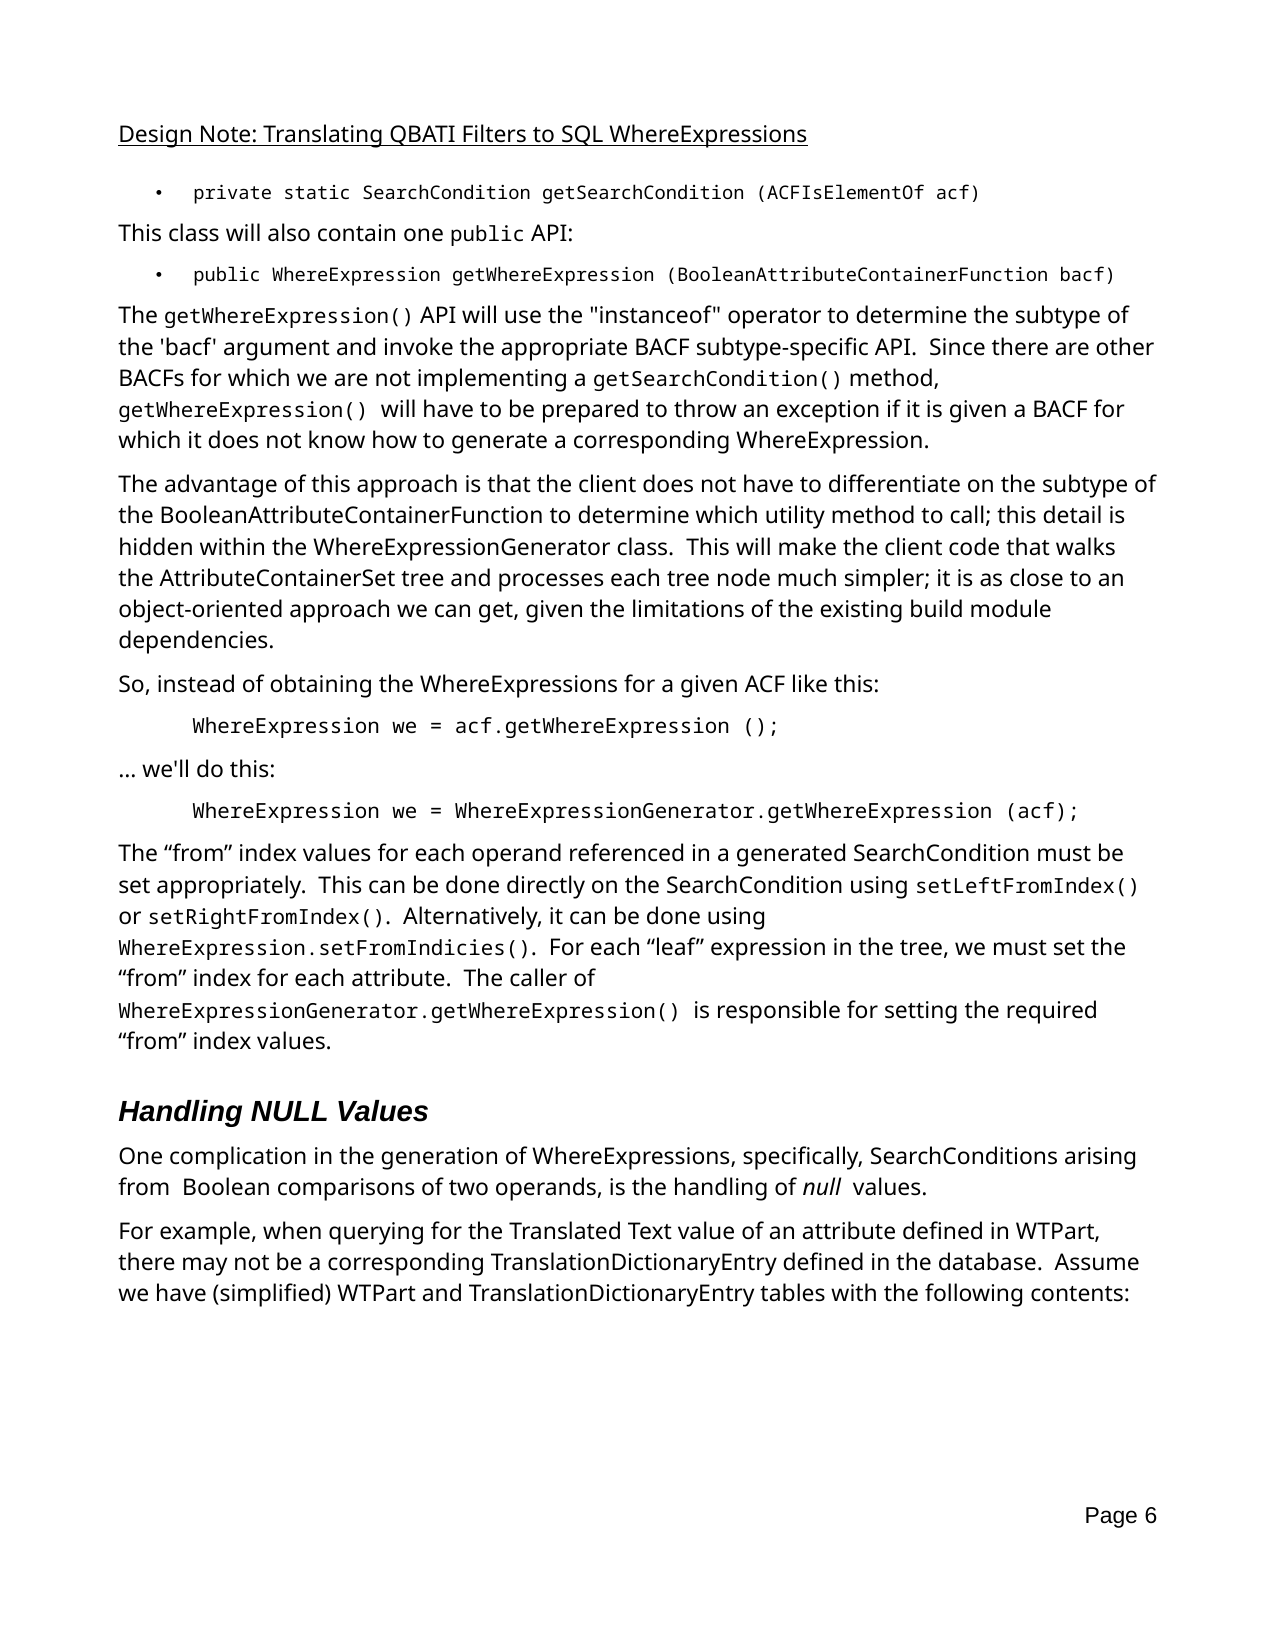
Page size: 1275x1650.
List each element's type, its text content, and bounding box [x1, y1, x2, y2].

text The “from” index values for each operand referenced in a generated SearchCondition must be set appropriately. This can be done directly on the SearchCondition using setLeftFromIndex() or setRightFromIndex(). Alternatively, it can be done using WhereExpression.setFromIndicies(). For each “leaf” expression in the tree, we must set the “from” index for each attribute. The caller of WhereExpressionGenerator.getWhereExpression() is responsible for setting the required “from” index values. [118, 837, 1157, 1056]
text … we'll do this: [118, 753, 1157, 784]
text One complication in the generation of WhereExpressions, specifically, SearchConditions arising from Boolean comparisons of two operands, is the handling of null values. [118, 1139, 1157, 1202]
text WhereExpression we = WhereExpressionGenerator.getWhereExpression (acf); [192, 796, 1157, 825]
list private static SearchCondition getSearchCondition (ACFIsElementOf acf) [156, 179, 1157, 205]
text The getWhereExpression() API will use the "instanceof" operator to determine the subtype of the 'bacf' argument and invoke the appropriate BACF subtype-specific API. Since there are other BACFs for which we are not implementing a getSearchCondition() method, getWhereExpression() will have to be prepared to throw an exception if it is given a BACF for which it does not know how to generate a corresponding WhereExpression. [118, 299, 1157, 455]
text This class will also contain one public API: [118, 217, 1157, 249]
text So, instead of obtaining the WhereExpressions for a given ACF like this: [118, 668, 1157, 699]
text The advantage of this approach is that the client does not have to differentiate on the subtype of the BooleanAttributeContainerFunction to determine which utility method to call; this detail is hidden within the WhereExpressionGenerator class. This will make the client code that walks the AttributeContainerSet tree and processes each tree node much simpler; it is as close to an object-oriented approach we can get, given the limitations of the existing build module dependencies. [118, 468, 1157, 655]
text For example, when querying for the Translated Text value of an attribute defined in WTPart, there may not be a corresponding TranslationDictionaryEntry defined in the database. Assume we have (simplified) WTPart and TranslationDictionaryEntry tables with the following contents: [118, 1214, 1157, 1308]
subtitle Handling NULL Values [118, 1093, 1157, 1127]
text WhereExpression we = acf.getWhereExpression (); [192, 712, 1157, 740]
list public WhereExpression getWhereExpression (BooleanAttributeContainerFunction bacf) [156, 261, 1157, 287]
